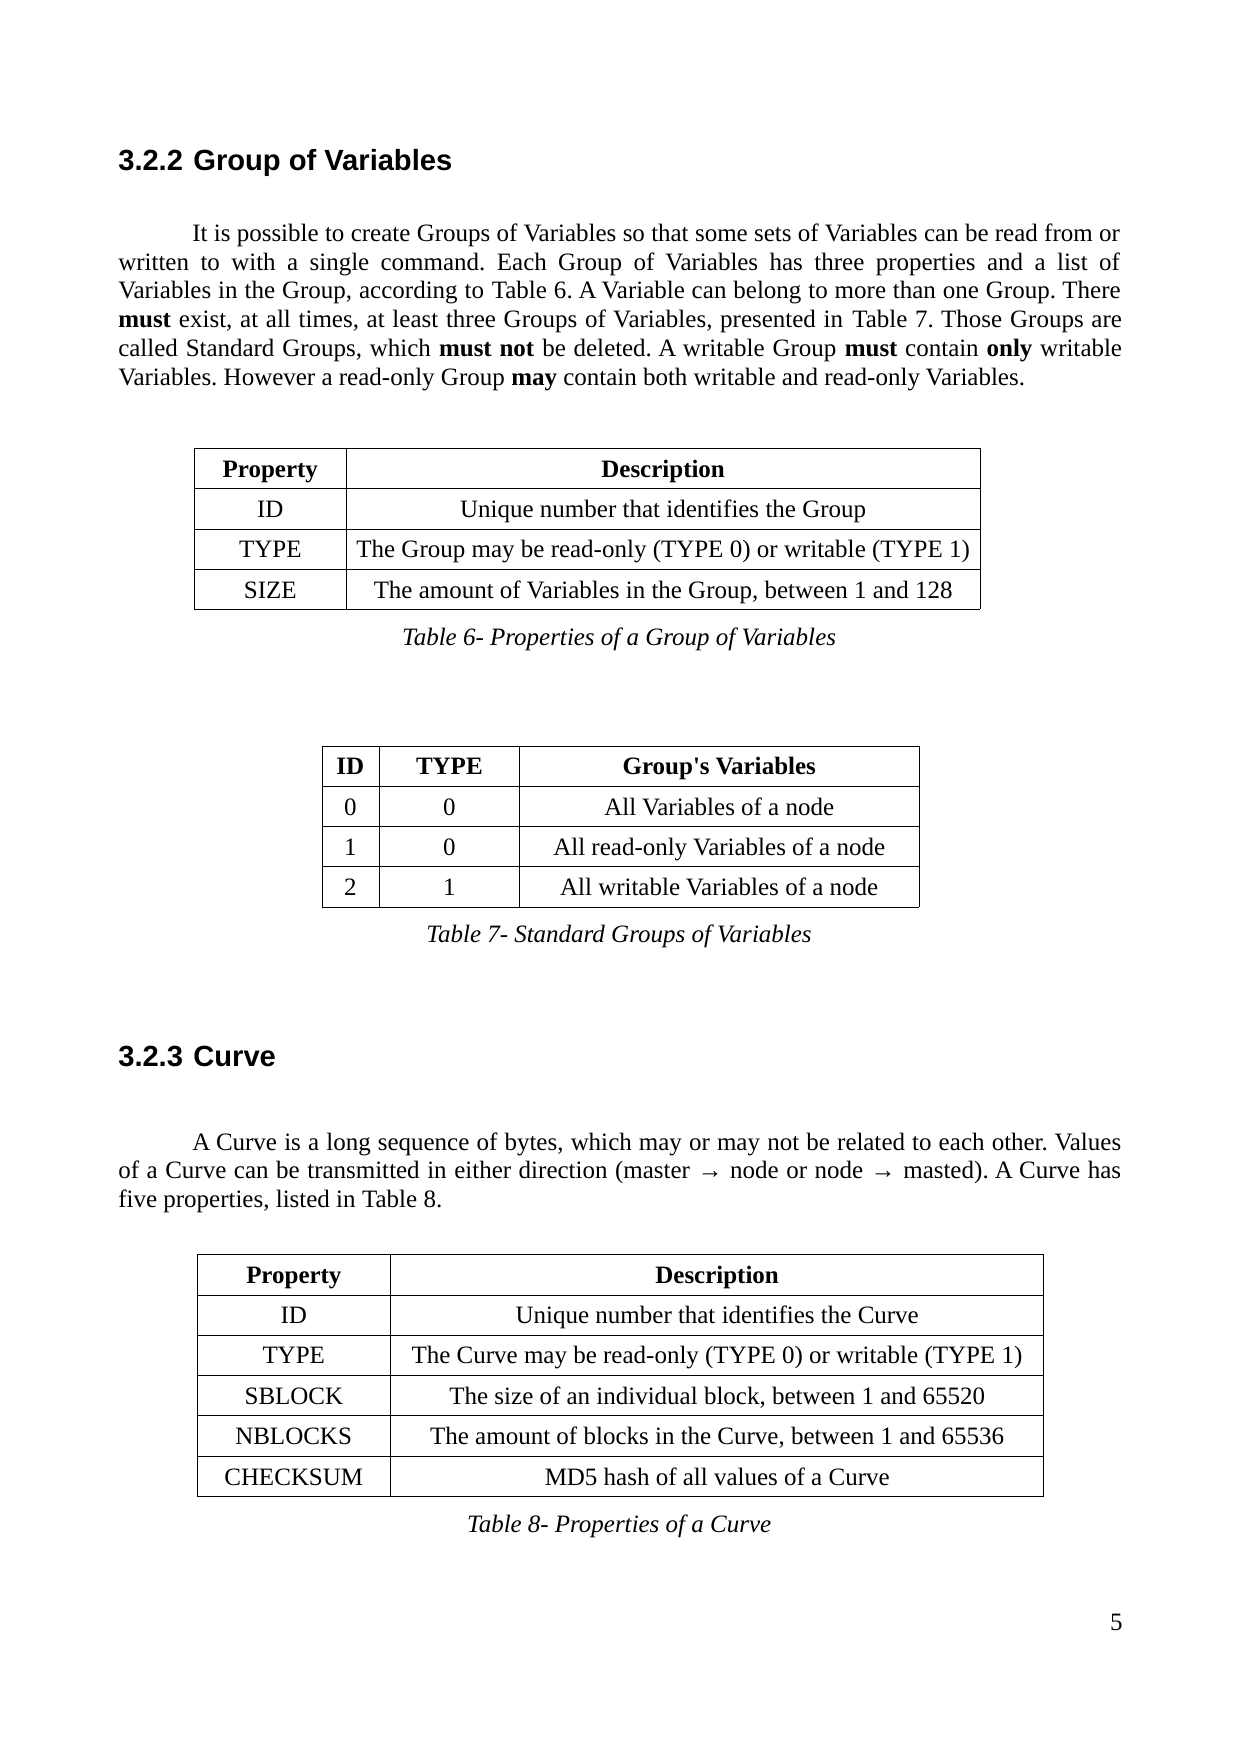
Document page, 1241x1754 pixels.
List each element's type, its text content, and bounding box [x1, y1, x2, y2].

table_cell CHECKSUM [198, 1457, 390, 1496]
table_header Description [347, 449, 980, 488]
table_cell SIZE [195, 570, 346, 609]
table_header ID [323, 747, 379, 786]
text Table 7- Standard Groups of Variables [118, 919, 1122, 948]
table_header Property [195, 449, 346, 488]
table_header Group's Variables [520, 747, 919, 786]
table_cell MD5 hash of all values of a Curve [391, 1457, 1043, 1496]
table_cell 0 [323, 787, 379, 826]
table_cell Unique number that identifies the Curve [391, 1296, 1043, 1335]
table_cell The size of an individual block, between 1 and 65520 [391, 1376, 1043, 1415]
subtitle Curve [118, 1039, 1122, 1073]
table_cell The amount of blocks in the Curve, between 1 and 65536 [391, 1416, 1043, 1456]
table_cell All Variables of a node [520, 787, 919, 826]
table_cell Unique number that identifies the Group [347, 489, 980, 528]
table_cell 0 [380, 827, 519, 866]
table_cell TYPE [198, 1336, 390, 1375]
text Table 8- Properties of a Curve [118, 1509, 1122, 1537]
table_header Description [391, 1255, 1043, 1294]
text It is possible to create Groups of Variables so that some sets of Variables can be read from or written to with a single command. Each Group of Variables has three properties and a list of Variables in the Group, according to Table 6. A Variable can belong to more than one Group. There must exist, at all times, at least three Groups of Variables, presented in Table 7. Those Groups are called Standard Groups, which must not be deleted. A writable Group must contain only writable Variables. However a read-only Group may contain both writable and read-only Variables. [118, 218, 1122, 390]
table_cell The Group may be read-only (TYPE 0) or writable (TYPE 1) [347, 530, 980, 569]
text A Curve is a long sequence of bytes, which may or may not be related to each other. Values of a Curve can be transmitted in either direction (master → node or node → masted). A Curve has five properties, listed in Table 8. [118, 1127, 1122, 1213]
table_cell The Curve may be read-only (TYPE 0) or writable (TYPE 1) [391, 1336, 1043, 1375]
table_header TYPE [380, 747, 519, 786]
table_cell The amount of Variables in the Group, between 1 and 128 [347, 570, 980, 609]
table_cell All read-only Variables of a node [520, 827, 919, 866]
table_header Property [198, 1255, 390, 1294]
table_cell SBLOCK [198, 1376, 390, 1415]
text Table 6- Properties of a Group of Variables [118, 622, 1122, 651]
table_cell ID [198, 1296, 390, 1335]
table_cell 1 [380, 867, 519, 907]
table_cell NBLOCKS [198, 1416, 390, 1456]
table_cell 2 [323, 867, 379, 907]
table_cell All writable Variables of a node [520, 867, 919, 907]
table_cell TYPE [195, 530, 346, 569]
table_cell 1 [323, 827, 379, 866]
subtitle Group of Variables [118, 143, 1122, 177]
table_cell ID [195, 489, 346, 528]
table_cell 0 [380, 787, 519, 826]
